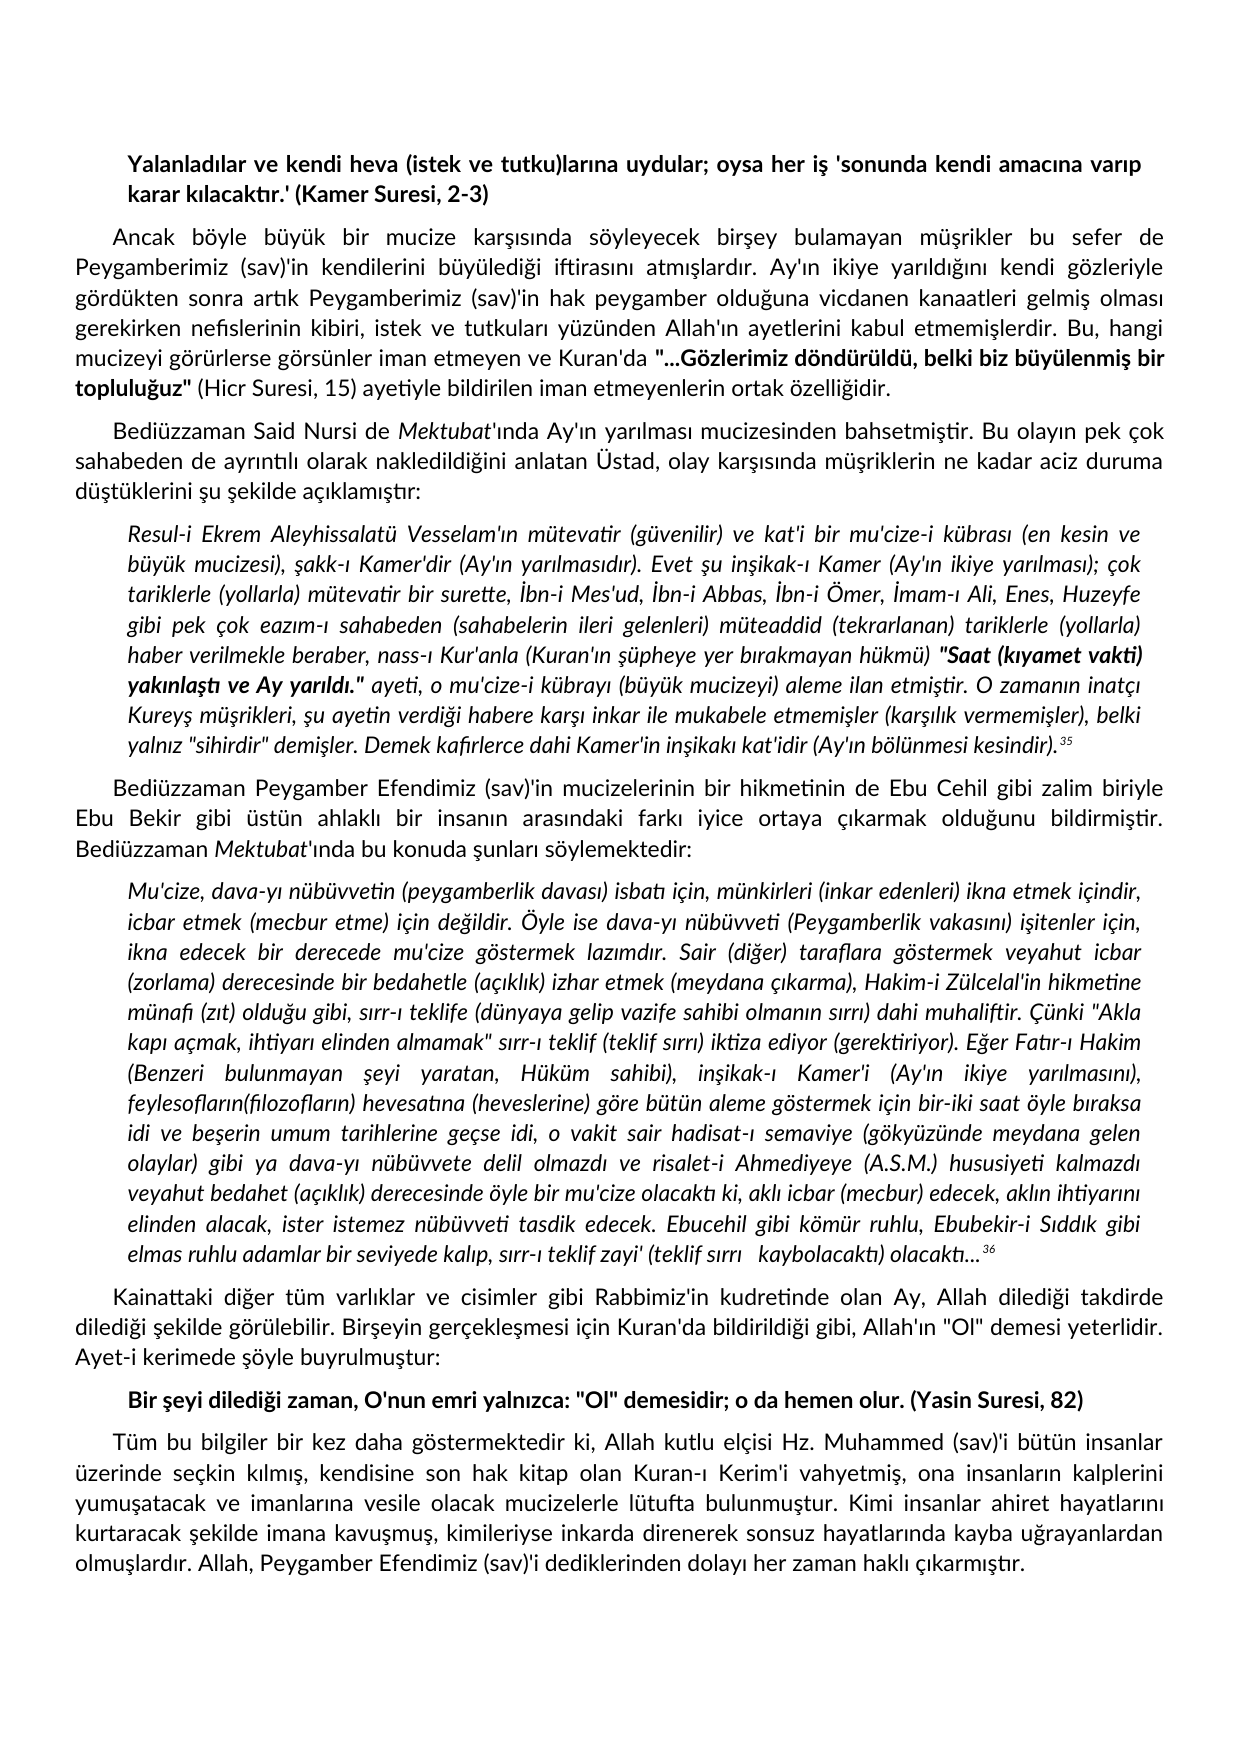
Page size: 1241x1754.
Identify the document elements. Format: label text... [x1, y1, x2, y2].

text Tüm bu bilgiler bir kez daha göstermektedir ki, Allah kutlu elçisi Hz. Muhammed (sav)'i bütün insanlar üzerinde seçkin kılmış, kendisine son hak kitap olan Kuran-ı Kerim'i vahyetmiş, ona insanların kalplerini yumuşatacak ve imanlarına vesile olacak mucizelerle lütufta bulunmuştur. Kimi insanlar ahiret hayatlarını kurtaracak şekilde imana kavuşmuş, kimileriyse inkarda direnerek sonsuz hayatlarında kayba uğrayanlardan olmuşlardır. Allah, Peygamber Efendimiz (sav)'i dediklerinden dolayı her zaman haklı çıkarmıştır. [75, 1428, 1165, 1576]
text Bediüzzaman Peygamber Efendimiz (sav)'in mucizelerinin bir hikmetinin de Ebu Cehil gibi zalim biriyle Ebu Bekir gibi üstün ahlaklı bir insanın arasındaki farkı iyice ortaya çıkarmak olduğunu bildirmiştir. Bediüzzaman Mektubat'ında bu konuda şunları söylemektedir: [75, 774, 1165, 862]
text Bediüzzaman Said Nursi de Mektubat'ında Ay'ın yarılması mucizesinden bahsetmiştir. Bu olayın pek çok sahabeden de ayrıntılı olarak nakledildiğini anlatan Üstad, olay karşısında müşriklerin ne kadar aciz duruma düştüklerini şu şekilde açıklamıştır: [75, 417, 1165, 504]
text Kainattaki diğer tüm varlıklar ve cisimler gibi Rabbimiz'in kudretinde olan Ay, Allah dilediği takdirde dilediği şekilde görülebilir. Birşeyin gerçekleşmesi için Kuran'da bildirildiği gibi, Allah'ın "Ol" demesi yeterlidir. Ayet-i kerimede şöyle buyrulmuştur: [75, 1282, 1165, 1370]
text Mu'cize, dava-yı nübüvvetin (peygamberlik davası) isbatı için, münkirleri (inkar edenleri) ikna etmek içindir, icbar etmek (mecbur etme) için değildir. Öyle ise dava-yı nübüvveti (Peygamberlik vakasını) işitenler için, ikna edecek bir derecede mu'cize göstermek lazımdır. Sair (diğer) taraflara göstermek veyahut icbar (zorlama) derecesinde bir bedahetle (açıklık) izhar etmek (meydana çıkarma), Hakim-i Zülcelal'in hikmetine münafi (zıt) olduğu gibi, sırr-ı teklife (dünyaya gelip vazife sahibi olmanın sırrı) dahi muhaliftir. Çünki "Akla kapı açmak, ihtiyarı elinden almamak" sırr-ı teklif (teklif sırrı) iktiza ediyor (gerektiriyor). Eğer Fatır-ı Hakim (Benzeri bulunmayan şeyi yaratan, Hüküm sahibi), inşikak-ı Kamer'i (Ay'ın ikiye yarılmasını), feylesofların(filozofların) hevesatına (heveslerine) göre bütün aleme göstermek için bir-iki saat öyle bıraksa idi ve beşerin umum tarihlerine geçse idi, o vakit sair hadisat-ı semaviye (gökyüzünde meydana gelen olaylar) gibi ya dava-yı nübüvvete delil olmazdı ve risalet-i Ahmediyeye (A.S.M.) hususiyeti kalmazdı veyahut bedahet (açıklık) derecesinde öyle bir mu'cize olacaktı ki, aklı icbar (mecbur) edecek, aklın ihtiyarını elinden alacak, ister istemez nübüvveti tasdik edecek. Ebucehil gibi kömür ruhlu, Ebubekir-i Sıddık gibi elmas ruhlu adamlar bir seviyede kalıp, sırr-ı teklif zayi' (teklif sırrı kaybolacaktı) olacaktı...36 [127, 877, 1143, 1267]
text Resul-i Ekrem Aleyhissalatü Vesselam'ın mütevatir (güvenilir) ve kat'i bir mu'cize-i kübrası (en kesin ve büyük mucizesi), şakk-ı Kamer'dir (Ay'ın yarılmasıdır). Evet şu inşikak-ı Kamer (Ay'ın ikiye yarılması); çok tariklerle (yollarla) mütevatir bir surette, İbn-i Mes'ud, İbn-i Abbas, İbn-i Ömer, İmam-ı Ali, Enes, Huzeyfe gibi pek çok eazım-ı sahabeden (sahabelerin ileri gelenleri) müteaddid (tekrarlanan) tariklerle (yollarla) haber verilmekle beraber, nass-ı Kur'anla (Kuran'ın şüpheye yer bırakmayan hükmü) "Saat (kıyamet vakti) yakınlaştı ve Ay yarıldı." ayeti, o mu'cize-i kübrayı (büyük mucizeyi) aleme ilan etmiştir. O zamanın inatçı Kureyş müşrikleri, şu ayetin verdiği habere karşı inkar ile mukabele etmemişler (karşılık vermemişler), belki yalnız "sihirdir" demişler. Demek kafirlerce dahi Kamer'in inşikakı kat'idir (Ay'ın bölünmesi kesindir).35 [127, 520, 1143, 759]
text Yalanladılar ve kendi heva (istek ve tutku)larına uydular; oysa her iş 'sonunda kendi amacına varıp karar kılacaktır.' (Kamer Suresi, 2-3) [127, 150, 1143, 208]
text Ancak böyle büyük bir mucize karşısında söyleyecek birşey bulamayan müşrikler bu sefer de Peygamberimiz (sav)'in kendilerini büyülediği iftirasını atmışlardır. Ay'ın ikiye yarıldığını kendi gözleriyle gördükten sonra artık Peygamberimiz (sav)'in hak peygamber olduğuna vicdanen kanaatleri gelmiş olması gerekirken nefislerinin kibiri, istek ve tutkuları yüzünden Allah'ın ayetlerini kabul etmemişlerdir. Bu, hangi mucizeyi görürlerse görsünler iman etmeyen ve Kuran'da "...Gözlerimiz döndürüldü, belki biz büyülenmiş bir topluluğuz" (Hicr Suresi, 15) ayetiyle bildirilen iman etmeyenlerin ortak özelliğidir. [75, 223, 1165, 401]
text Bir şeyi dilediği zaman, O'nun emri yalnızca: "Ol" demesidir; o da hemen olur. (Yasin Suresi, 82) [127, 1385, 1143, 1413]
